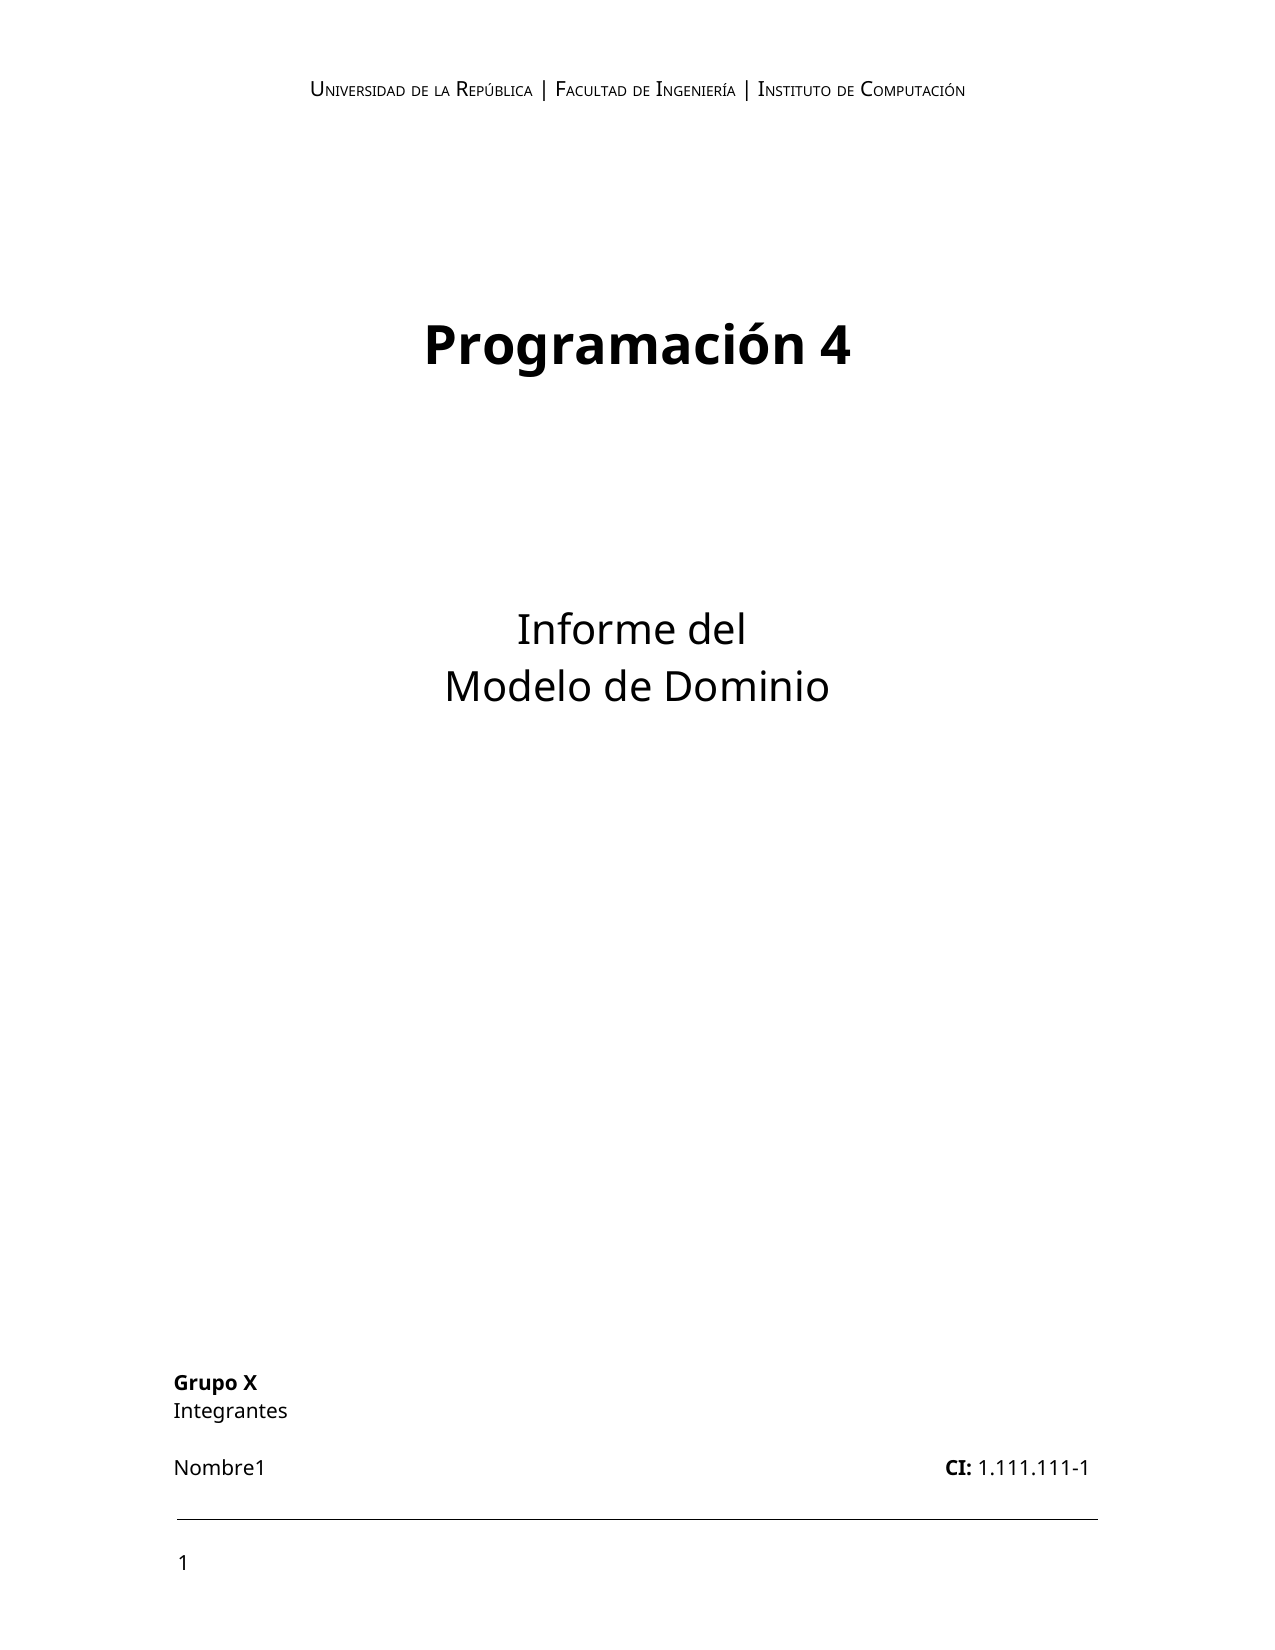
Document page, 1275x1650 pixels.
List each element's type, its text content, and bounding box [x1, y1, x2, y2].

table_cell [891, 1425, 1098, 1453]
text Informe del [177, 600, 1098, 657]
text Programación 4 [177, 307, 1098, 381]
table_cell Integrantes [166, 1396, 1098, 1424]
table_cell Nombre1 [166, 1453, 891, 1481]
table_cell [166, 1425, 891, 1453]
table_cell CI: 1.111.111-1 [891, 1453, 1098, 1481]
text Modelo de Dominio [177, 657, 1098, 714]
table_header Grupo X [166, 1368, 1098, 1396]
